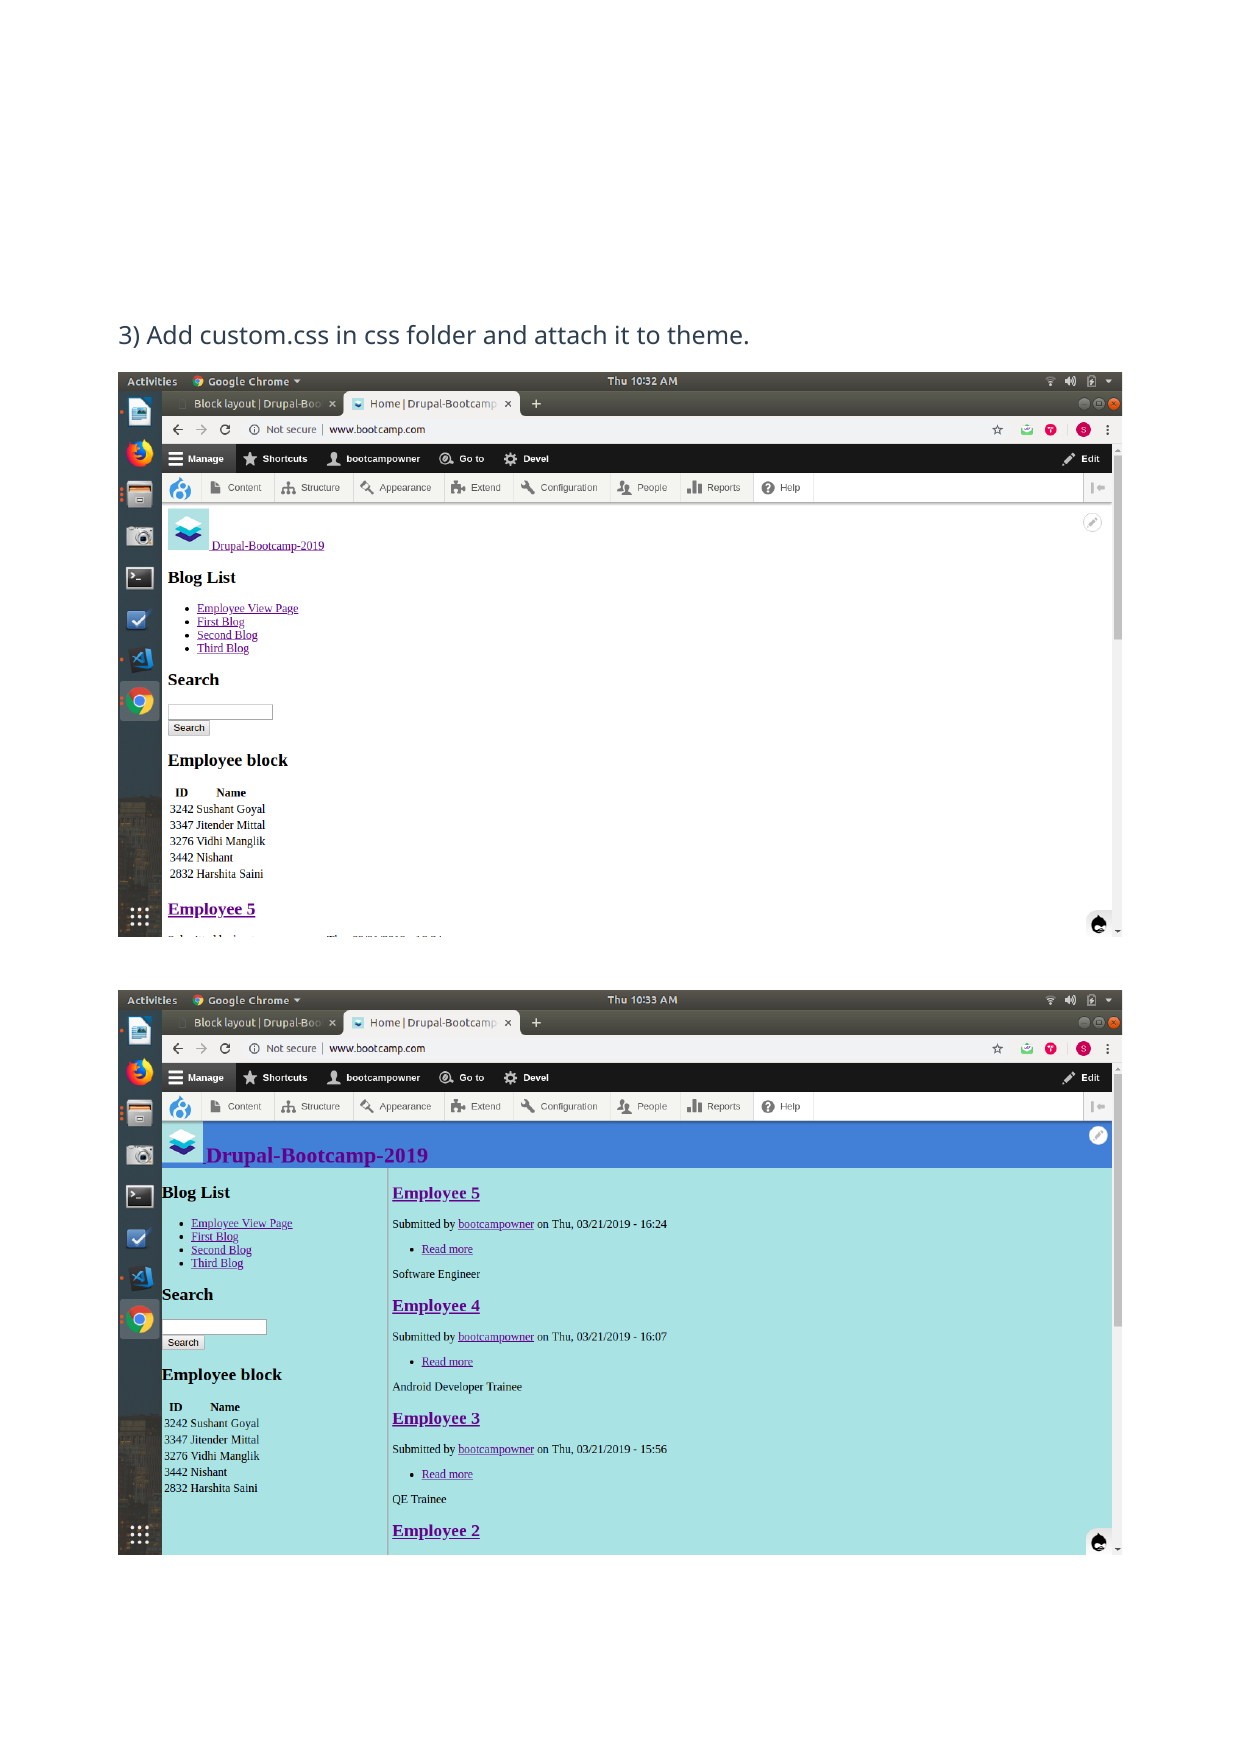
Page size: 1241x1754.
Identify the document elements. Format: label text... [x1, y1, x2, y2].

picture [118, 372, 1123, 937]
picture [118, 990, 1123, 1555]
text 3) Add custom.css in css folder and attach it to theme. [118, 317, 1122, 351]
